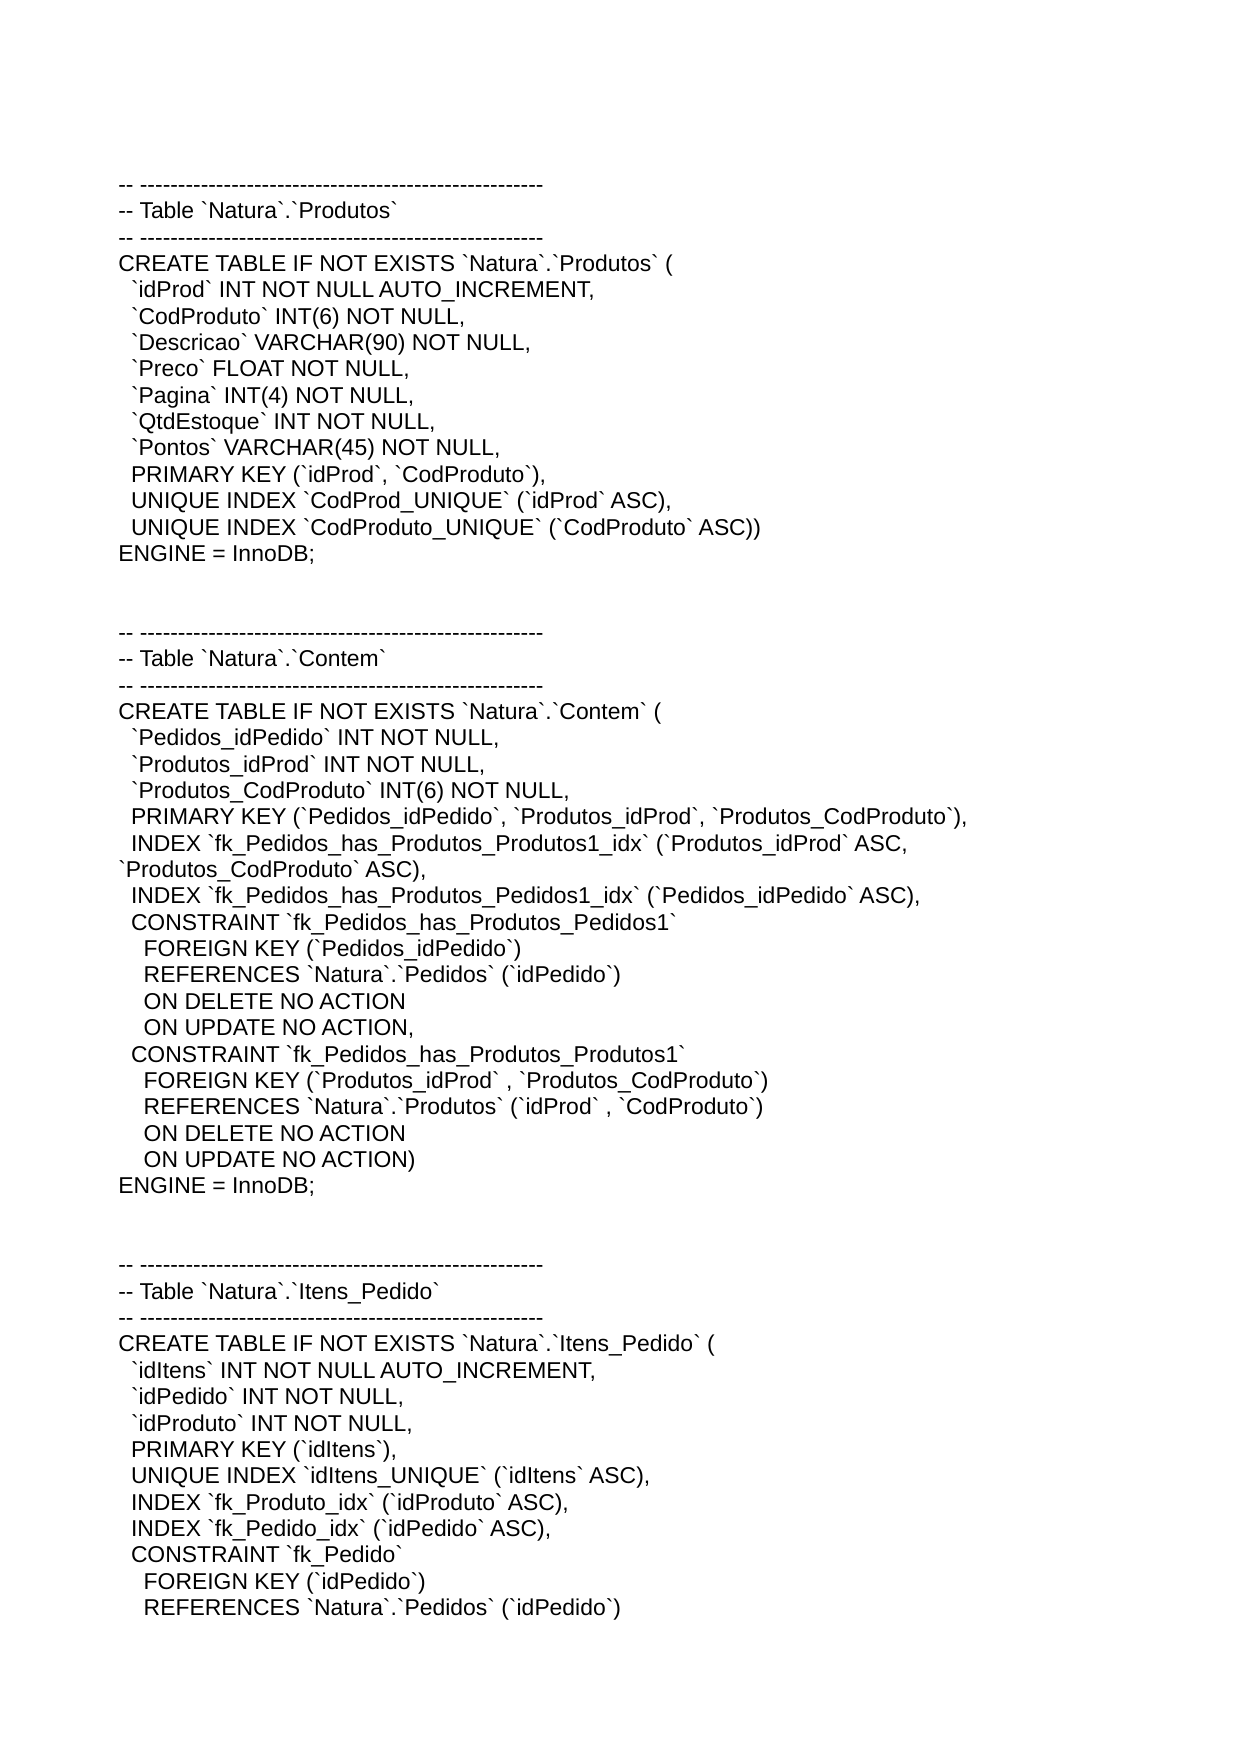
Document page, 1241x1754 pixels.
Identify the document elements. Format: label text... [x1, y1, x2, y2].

text -- ----------------------------------------------------- -- Table `Natura`.`Produtos` -- ----------------------------------------------------- CREATE TABLE IF NOT EXISTS `Natura`.`Produtos` ( `idProd` INT NOT NULL AUTO_INCREMENT, `CodProduto` INT(6) NOT NULL, `Descricao` VARCHAR(90) NOT NULL, `Preco` FLOAT NOT NULL, `Pagina` INT(4) NOT NULL, `QtdEstoque` INT NOT NULL, `Pontos` VARCHAR(45) NOT NULL, PRIMARY KEY (`idProd`, `CodProduto`), UNIQUE INDEX `CodProd_UNIQUE` (`idProd` ASC), UNIQUE INDEX `CodProduto_UNIQUE` (`CodProduto` ASC)) ENGINE = InnoDB; -- ----------------------------------------------------- -- Table `Natura`.`Contem` -- ----------------------------------------------------- CREATE TABLE IF NOT EXISTS `Natura`.`Contem` ( `Pedidos_idPedido` INT NOT NULL, `Produtos_idProd` INT NOT NULL, `Produtos_CodProduto` INT(6) NOT NULL, PRIMARY KEY (`Pedidos_idPedido`, `Produtos_idProd`, `Produtos_CodProduto`), INDEX `fk_Pedidos_has_Produtos_Produtos1_idx` (`Produtos_idProd` ASC, `Produtos_CodProduto` ASC), INDEX `fk_Pedidos_has_Produtos_Pedidos1_idx` (`Pedidos_idPedido` ASC), CONSTRAINT `fk_Pedidos_has_Produtos_Pedidos1` FOREIGN KEY (`Pedidos_idPedido`) REFERENCES `Natura`.`Pedidos` (`idPedido`) ON DELETE NO ACTION ON UPDATE NO ACTION, CONSTRAINT `fk_Pedidos_has_Produtos_Produtos1` FOREIGN KEY (`Produtos_idProd` , `Produtos_CodProduto`) REFERENCES `Natura`.`Produtos` (`idProd` , `CodProduto`) ON DELETE NO ACTION ON UPDATE NO ACTION) ENGINE = InnoDB; -- ----------------------------------------------------- -- Table `Natura`.`Itens_Pedido` -- ----------------------------------------------------- CREATE TABLE IF NOT EXISTS `Natura`.`Itens_Pedido` ( `idItens` INT NOT NULL AUTO_INCREMENT, `idPedido` INT NOT NULL, `idProduto` INT NOT NULL, PRIMARY KEY (`idItens`), UNIQUE INDEX `idItens_UNIQUE` (`idItens` ASC), INDEX `fk_Produto_idx` (`idProduto` ASC), INDEX `fk_Pedido_idx` (`idPedido` ASC), CONSTRAINT `fk_Pedido` FOREIGN KEY (`idPedido`) REFERENCES `Natura`.`Pedidos` (`idPedido`) [118, 118, 1122, 1620]
